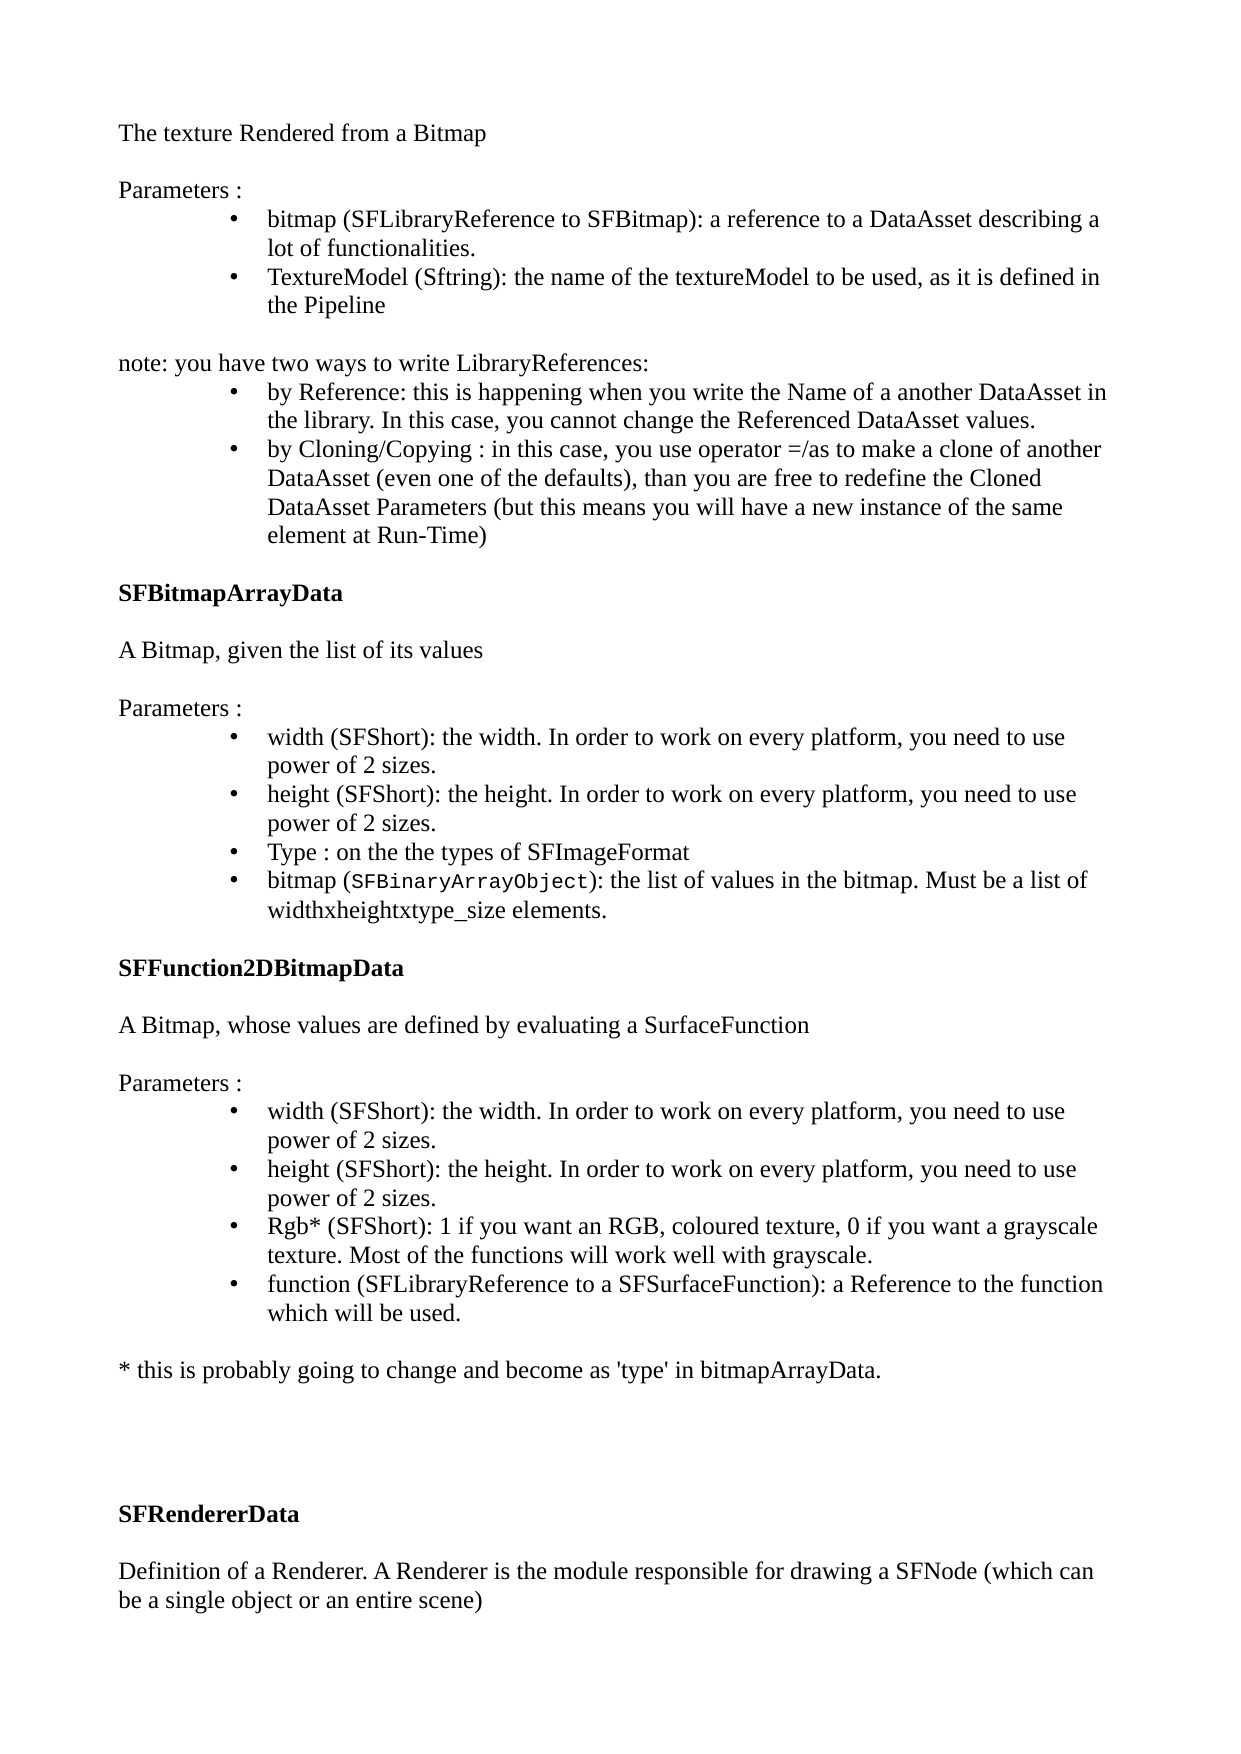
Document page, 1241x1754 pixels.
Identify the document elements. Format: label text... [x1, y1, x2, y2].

list height (SFShort): the height. In order to work on every platform, you need to use power of 2 sizes. [229, 1154, 1122, 1211]
text SFBitmapArrayData [118, 578, 1122, 607]
text The texture Rendered from a Bitmap [118, 118, 1122, 147]
text A Bitmap, whose values are defined by evaluating a SurfaceFunction [118, 1010, 1122, 1039]
text Parameters : [118, 693, 1122, 722]
list width (SFShort): the width. In order to work on every platform, you need to use power of 2 sizes. [229, 722, 1122, 779]
list Type : on the the types of SFImageFormat [229, 837, 1122, 866]
list * this is probably going to change and become as 'type' in bitmapArrayData. [81, 1355, 1122, 1384]
list by Reference: this is happening when you write the Name of a another DataAsset in the library. In this case, you cannot change the Referenced DataAsset values. [229, 377, 1122, 434]
list Rgb* (SFShort): 1 if you want an RGB, coloured texture, 0 if you want a grayscale texture. Most of the functions will work well with grayscale. [229, 1211, 1122, 1269]
list width (SFShort): the width. In order to work on every platform, you need to use power of 2 sizes. [229, 1096, 1122, 1154]
text SFRendererData [118, 1499, 1122, 1528]
list function (SFLibraryReference to a SFSurfaceFunction): a Reference to the function which will be used. [229, 1269, 1122, 1326]
text A Bitmap, given the list of its values [118, 636, 1122, 664]
text note: you have two ways to write LibraryReferences: [118, 348, 1122, 377]
list by Cloning/Copying : in this case, you use operator =/as to make a clone of another DataAsset (even one of the defaults), than you are free to redefine the Cloned DataAsset Parameters (but this means you will have a new instance of the same element at Run-Time) [229, 434, 1122, 549]
list bitmap (SFBinaryArrayObject): the list of values in the bitmap. Must be a list of widthxheightxtype_size elements. [229, 866, 1122, 924]
text Parameters : [118, 176, 1122, 204]
text Parameters : [118, 1068, 1122, 1096]
list height (SFShort): the height. In order to work on every platform, you need to use power of 2 sizes. [229, 779, 1122, 837]
list bitmap (SFLibraryReference to SFBitmap): a reference to a DataAsset describing a lot of functionalities. [229, 204, 1122, 262]
text SFFunction2DBitmapData [118, 953, 1122, 981]
text Definition of a Renderer. A Renderer is the module responsible for drawing a SFNode (which can be a single object or an entire scene) [118, 1556, 1122, 1614]
list TextureModel (Sftring): the name of the textureModel to be used, as it is defined in the Pipeline [229, 262, 1122, 319]
